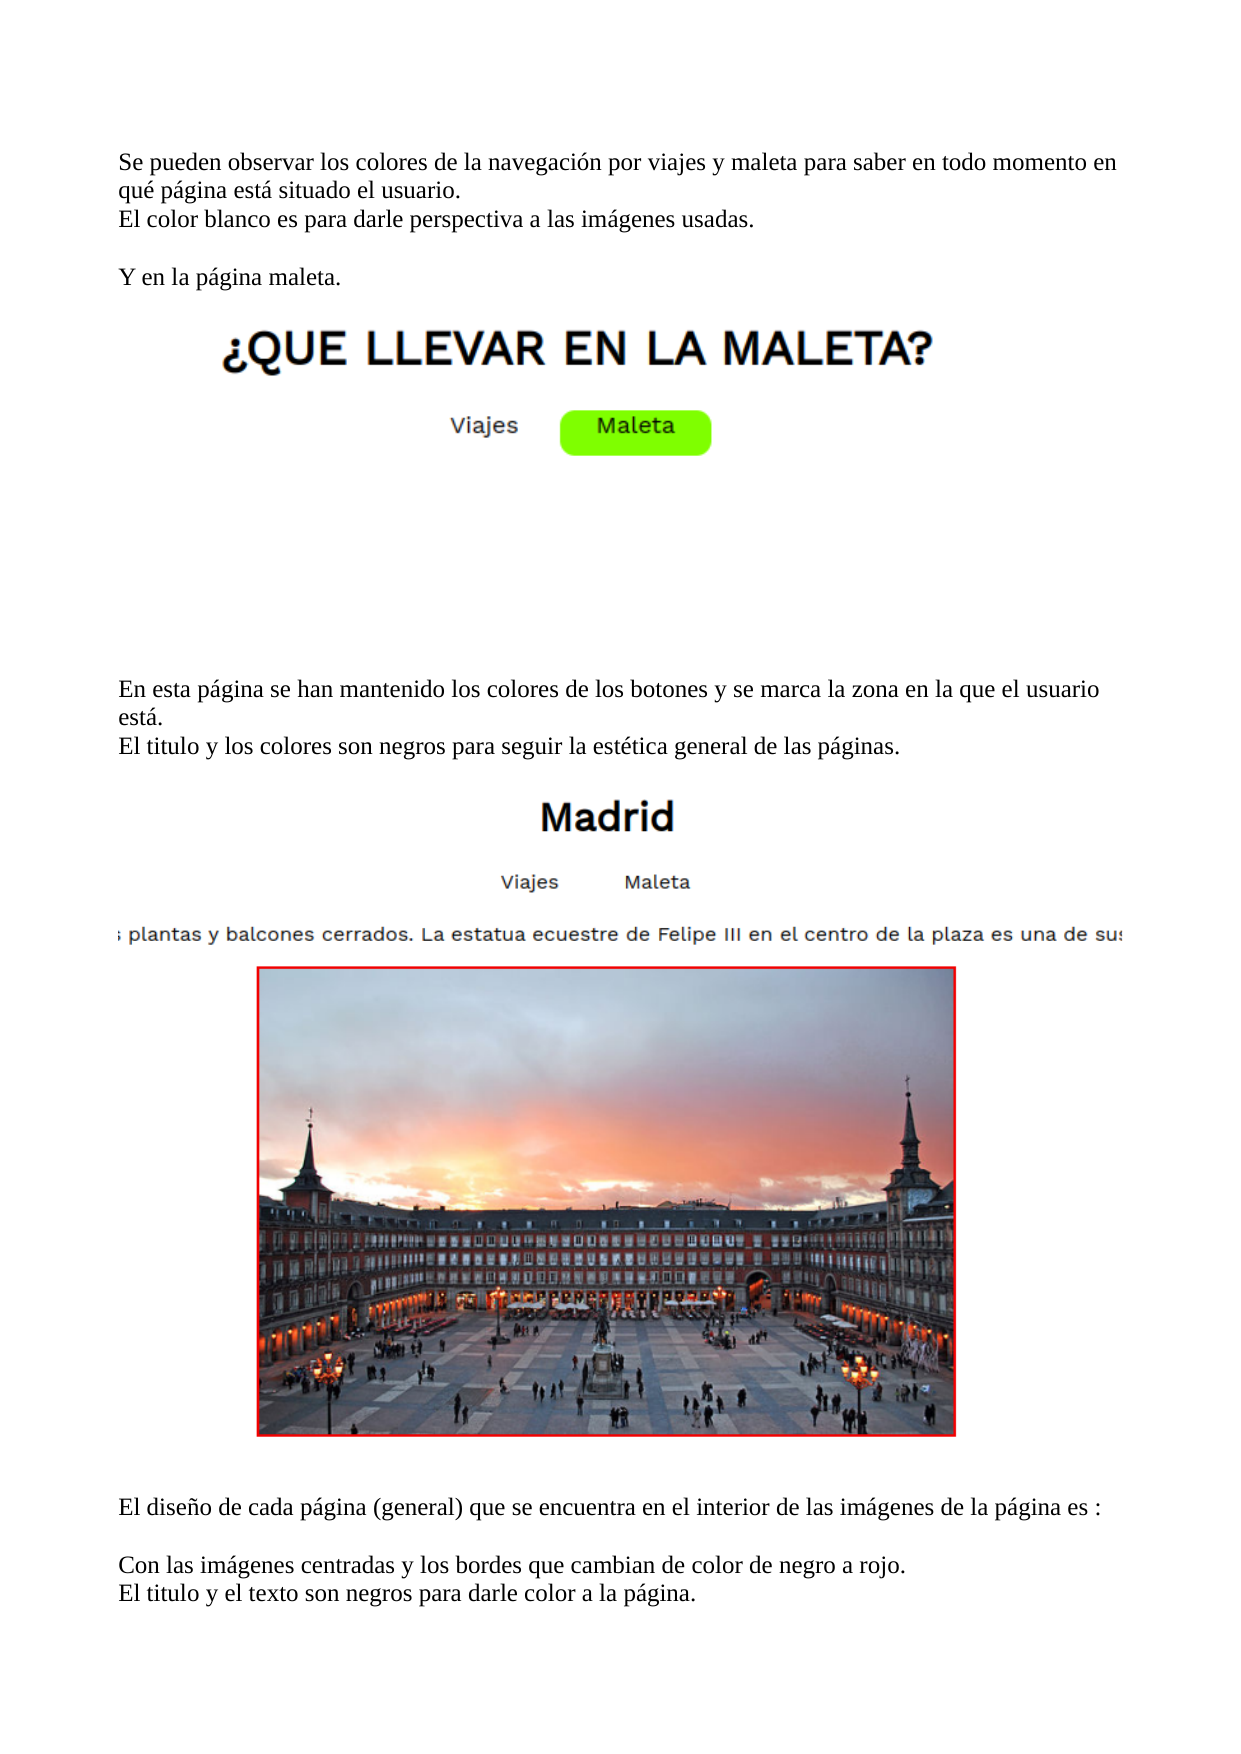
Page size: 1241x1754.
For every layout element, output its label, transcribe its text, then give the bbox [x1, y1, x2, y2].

text está. [118, 702, 1122, 731]
picture [135, 303, 1140, 559]
text El titulo y los colores son negros para seguir la estética general de las páginas. [118, 731, 1122, 760]
text Con las imágenes centradas y los bordes que cambian de color de negro a rojo. [118, 1550, 1122, 1578]
text El diseño de cada página (general) que se encuentra en el interior de las imágenes de la página es : [118, 1493, 1122, 1521]
text Se pueden observar los colores de la navegación por viajes y maleta para saber en todo momento en [118, 147, 1122, 176]
picture [118, 788, 1123, 1493]
text En esta página se han mantenido los colores de los botones y se marca la zona en la que el usuario [118, 674, 1122, 702]
text El titulo y el texto son negros para darle color a la página. [118, 1578, 1122, 1607]
text qué página está situado el usuario. [118, 176, 1122, 204]
text El color blanco es para darle perspectiva a las imágenes usadas. [118, 204, 1122, 233]
text Y en la página maleta. [118, 262, 1122, 291]
